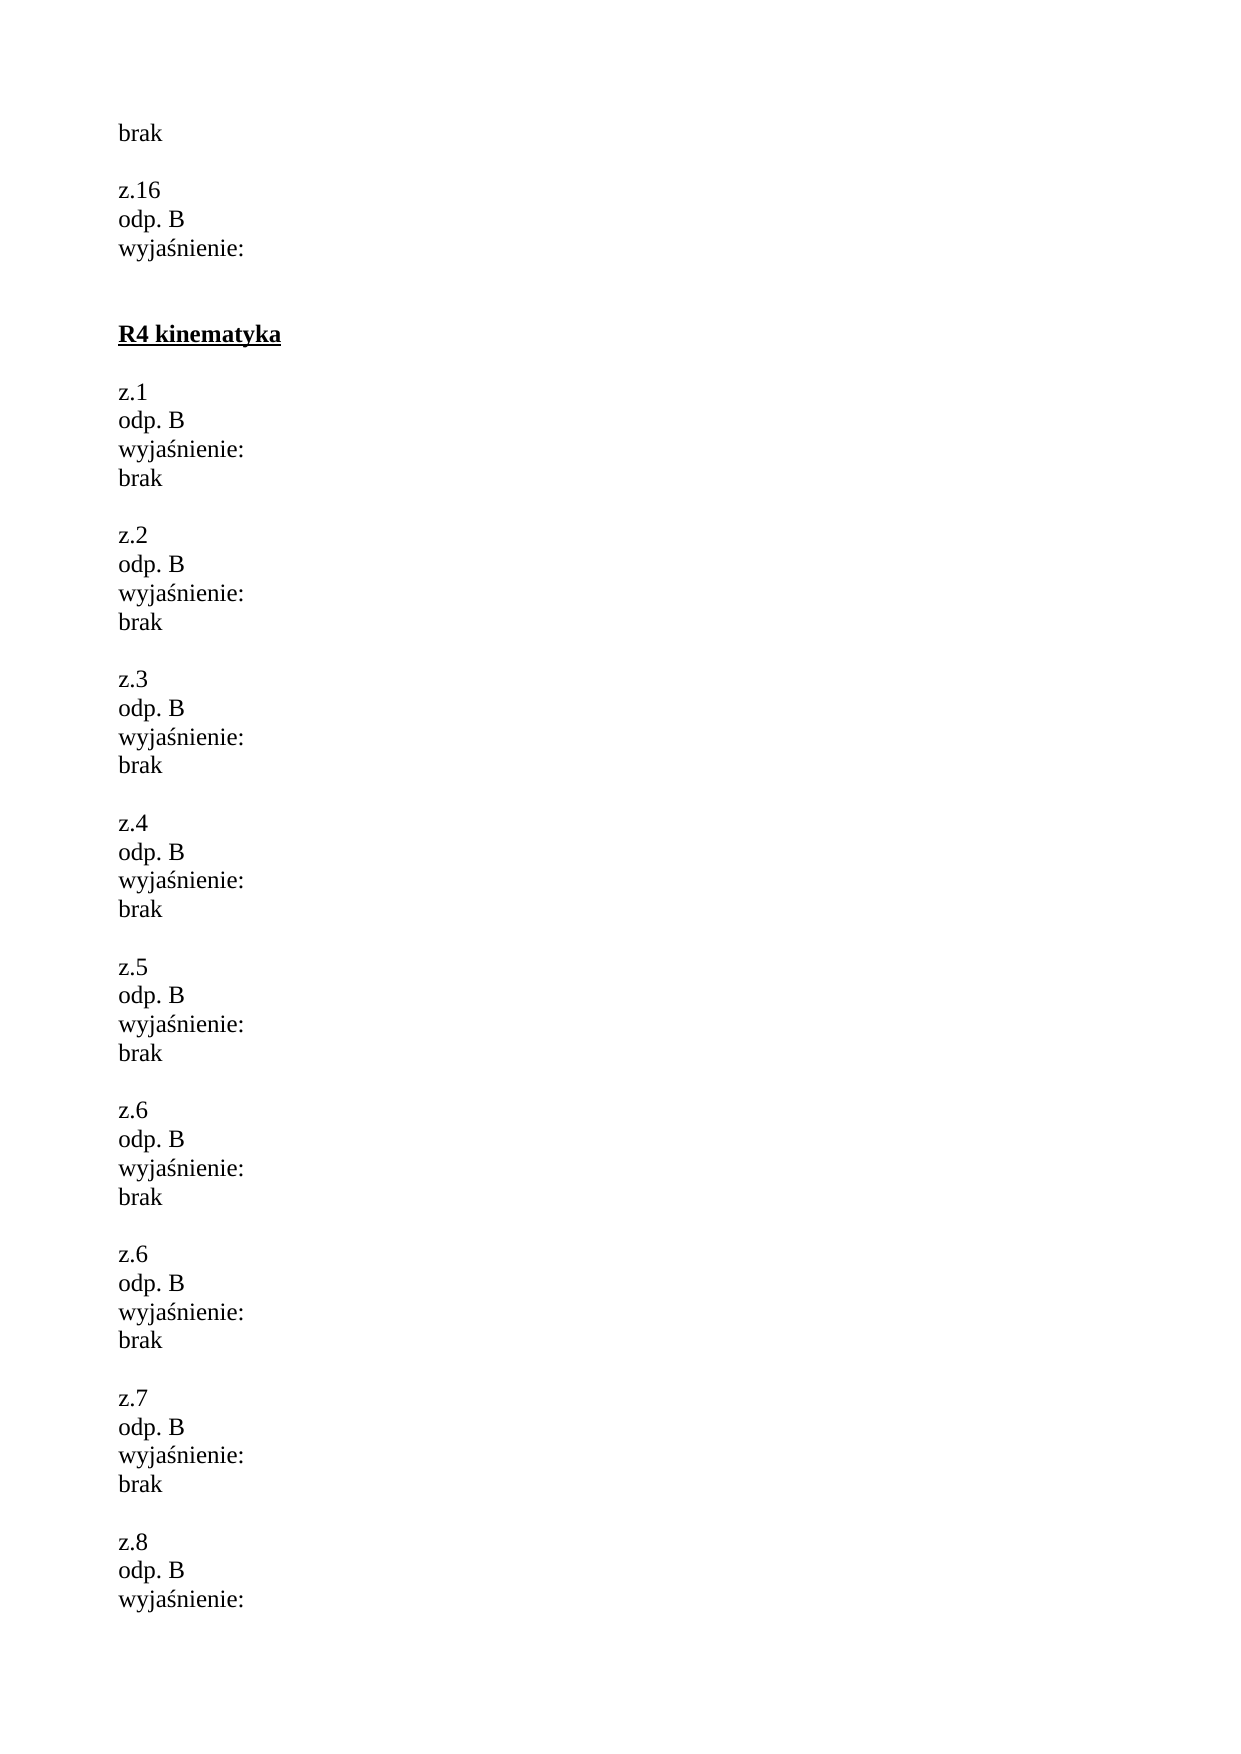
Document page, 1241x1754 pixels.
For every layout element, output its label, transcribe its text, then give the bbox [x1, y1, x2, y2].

text wyjaśnienie: [118, 233, 1122, 262]
text odp. B [118, 981, 1122, 1009]
text brak [118, 1326, 1122, 1354]
text z.1 [118, 377, 1122, 406]
text odp. B [118, 204, 1122, 233]
text odp. B [118, 406, 1122, 434]
text z.16 [118, 176, 1122, 204]
text odp. B [118, 1268, 1122, 1297]
text brak [118, 1182, 1122, 1211]
text wyjaśnienie: [118, 1153, 1122, 1182]
text z.2 [118, 521, 1122, 549]
text z.6 [118, 1096, 1122, 1124]
text odp. B [118, 549, 1122, 578]
text odp. B [118, 1556, 1122, 1584]
text wyjaśnienie: [118, 1297, 1122, 1326]
text wyjaśnienie: [118, 1584, 1122, 1613]
text z.7 [118, 1383, 1122, 1412]
text brak [118, 894, 1122, 923]
text z.6 [118, 1239, 1122, 1268]
text z.5 [118, 952, 1122, 981]
text wyjaśnienie: [118, 578, 1122, 607]
text odp. B [118, 693, 1122, 722]
text brak [118, 607, 1122, 636]
text z.4 [118, 808, 1122, 837]
text odp. B [118, 1412, 1122, 1441]
text z.3 [118, 664, 1122, 693]
text brak [118, 118, 1122, 147]
text wyjaśnienie: [118, 722, 1122, 751]
text brak [118, 1038, 1122, 1067]
text wyjaśnienie: [118, 866, 1122, 894]
text brak [118, 463, 1122, 492]
text wyjaśnienie: [118, 434, 1122, 463]
text brak [118, 1469, 1122, 1498]
text brak [118, 751, 1122, 779]
text wyjaśnienie: [118, 1009, 1122, 1038]
text odp. B [118, 837, 1122, 866]
text odp. B [118, 1124, 1122, 1153]
text wyjaśnienie: [118, 1441, 1122, 1469]
text R4 kinematyka [118, 319, 1122, 348]
text z.8 [118, 1527, 1122, 1556]
